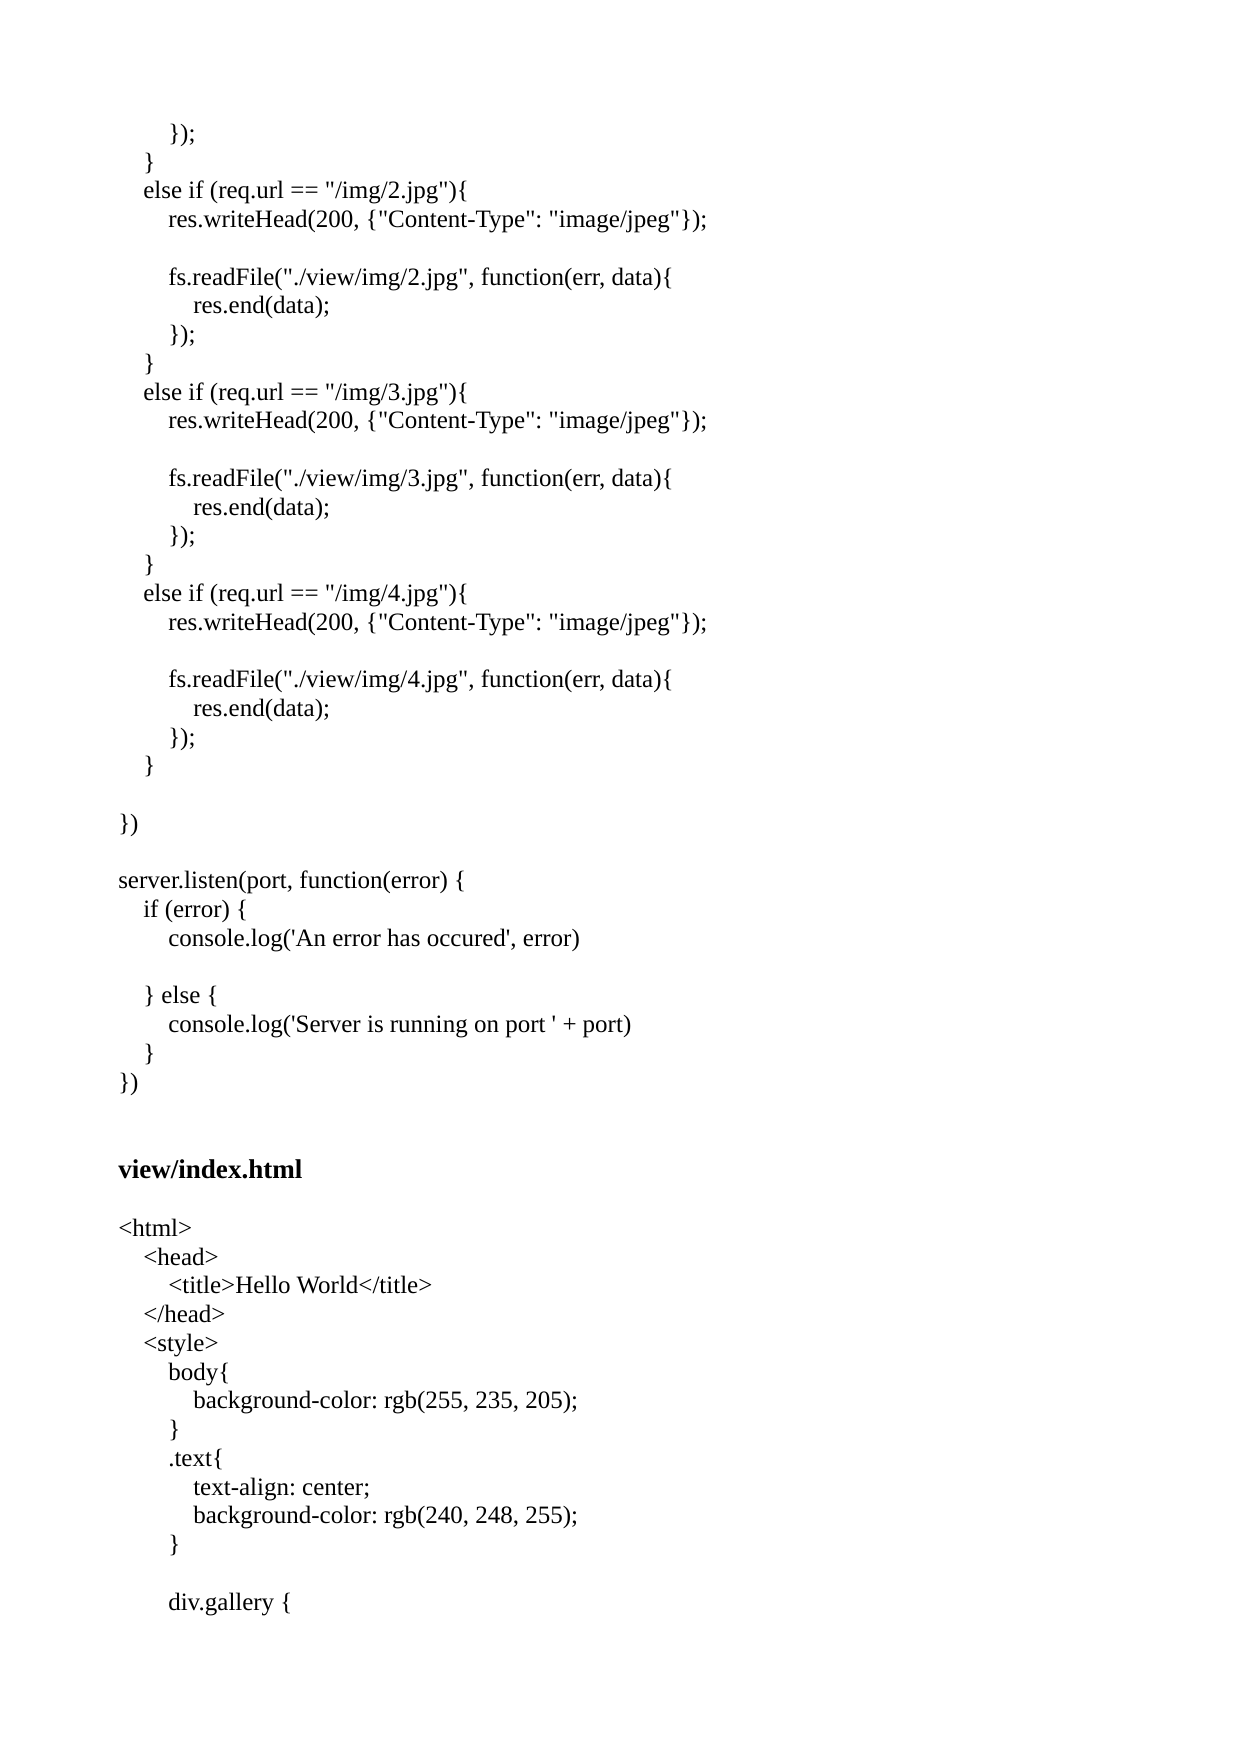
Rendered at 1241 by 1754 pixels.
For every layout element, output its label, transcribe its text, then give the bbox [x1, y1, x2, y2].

text } else { [118, 981, 1122, 1009]
text } [118, 348, 1122, 377]
text console.log('An error has occured', error) [118, 923, 1122, 952]
text }); [118, 118, 1122, 147]
text </head> [118, 1299, 1122, 1328]
text res.writeHead(200, {"Content-Type": "image/jpeg"}); [118, 607, 1122, 636]
text server.listen(port, function(error) { [118, 866, 1122, 894]
text }); [118, 722, 1122, 751]
text } [118, 147, 1122, 176]
text .text{ [118, 1443, 1122, 1472]
text if (error) { [118, 894, 1122, 923]
text div.gallery { [118, 1587, 1122, 1616]
text else if (req.url == "/img/2.jpg"){ [118, 176, 1122, 204]
text body{ [118, 1357, 1122, 1386]
text fs.readFile("./view/img/3.jpg", function(err, data){ [118, 463, 1122, 492]
text <html> [118, 1213, 1122, 1242]
text else if (req.url == "/img/3.jpg"){ [118, 377, 1122, 406]
text background-color: rgb(255, 235, 205); [118, 1386, 1122, 1414]
text fs.readFile("./view/img/4.jpg", function(err, data){ [118, 664, 1122, 693]
text view/index.html [118, 1153, 1122, 1184]
text }); [118, 521, 1122, 549]
text res.writeHead(200, {"Content-Type": "image/jpeg"}); [118, 406, 1122, 434]
text text-align: center; [118, 1472, 1122, 1501]
text res.writeHead(200, {"Content-Type": "image/jpeg"}); [118, 204, 1122, 233]
text } [118, 1529, 1122, 1558]
text <style> [118, 1328, 1122, 1357]
text } [118, 1414, 1122, 1443]
text res.end(data); [118, 291, 1122, 319]
text background-color: rgb(240, 248, 255); [118, 1501, 1122, 1529]
text else if (req.url == "/img/4.jpg"){ [118, 578, 1122, 607]
text res.end(data); [118, 492, 1122, 521]
text } [118, 751, 1122, 779]
text }); [118, 319, 1122, 348]
text <title>Hello World</title> [118, 1271, 1122, 1299]
text } [118, 549, 1122, 578]
text }) [118, 808, 1122, 837]
text res.end(data); [118, 693, 1122, 722]
text fs.readFile("./view/img/2.jpg", function(err, data){ [118, 262, 1122, 291]
text } [118, 1038, 1122, 1067]
text <head> [118, 1242, 1122, 1271]
text console.log('Server is running on port ' + port) [118, 1009, 1122, 1038]
text }) [118, 1067, 1122, 1096]
